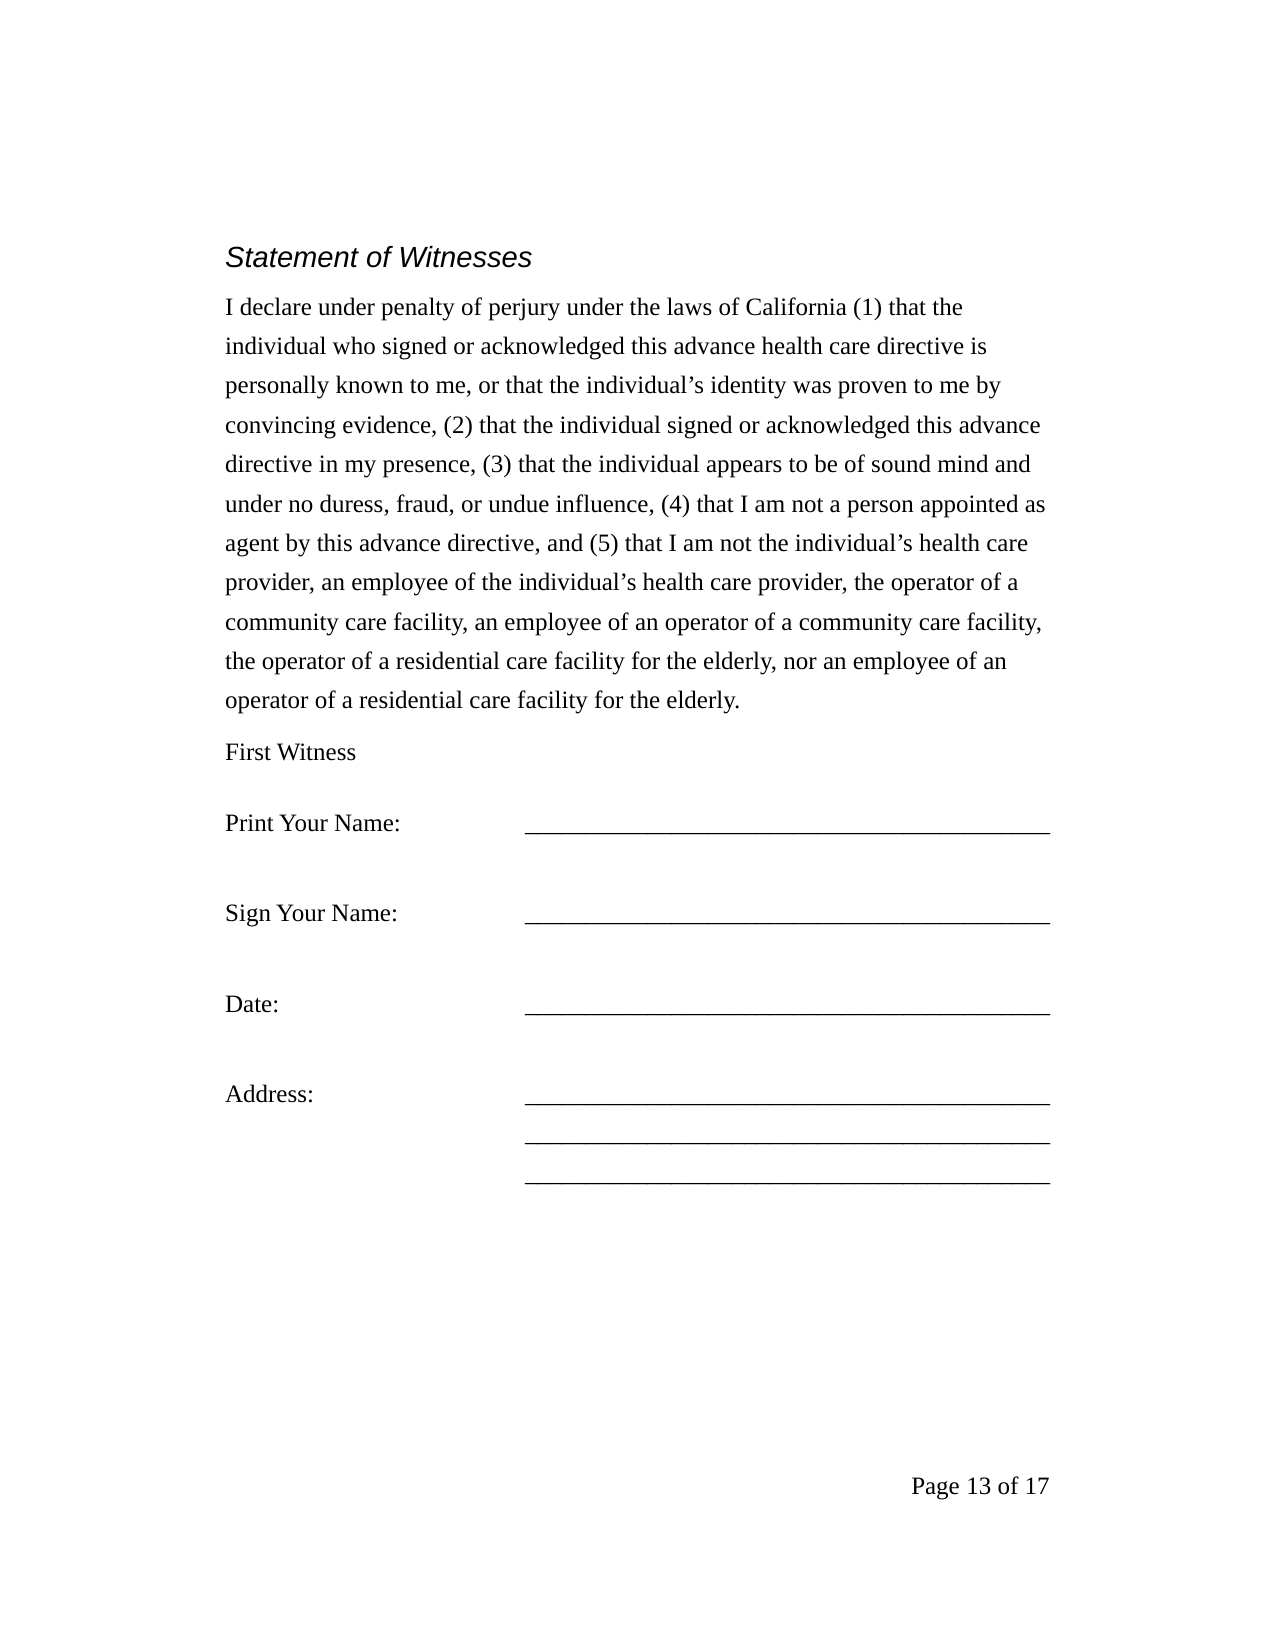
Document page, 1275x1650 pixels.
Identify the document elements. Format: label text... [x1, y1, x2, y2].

text Sign Your Name: [225, 898, 1050, 927]
subtitle Statement of Witnesses [225, 240, 1050, 273]
text Print Your Name: [225, 808, 1050, 837]
text First Witness [225, 737, 1050, 766]
text Address: [225, 1079, 1050, 1187]
text Date: [225, 989, 1050, 1017]
text I declare under penalty of perjury under the laws of California (1) that the individual who signed or acknowledged this advance health care directive is personally known to me, or that the individual’s identity was proven to me by convincing evidence, (2) that the individual signed or acknowledged this advance directive in my presence, (3) that the individual appears to be of sound mind and under no duress, fraud, or undue influence, (4) that I am not a person appointed as agent by this advance directive, and (5) that I am not the individual’s health care provider, an employee of the individual’s health care provider, the operator of a community care facility, an employee of an operator of a community care facility, the operator of a residential care facility for the elderly, nor an employee of an operator of a residential care facility for the elderly. [225, 292, 1050, 714]
